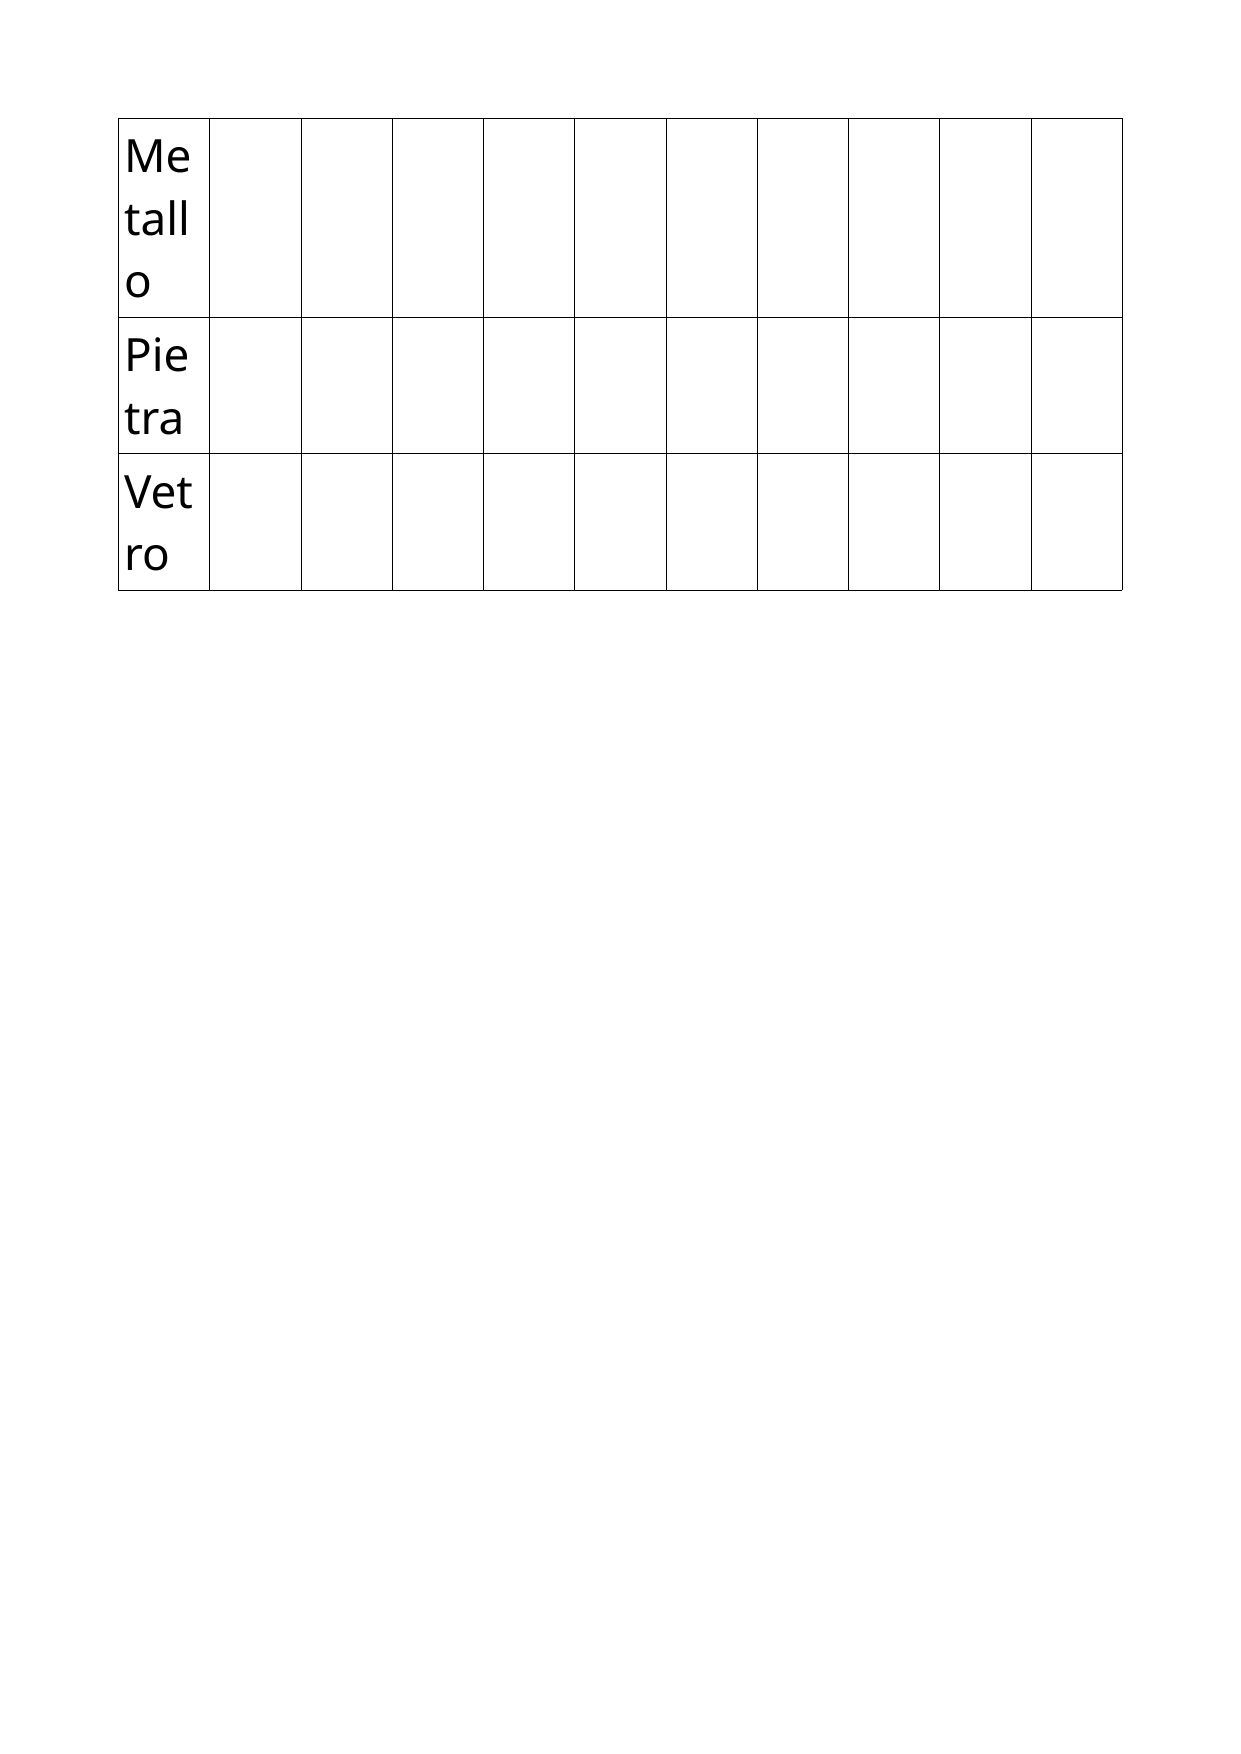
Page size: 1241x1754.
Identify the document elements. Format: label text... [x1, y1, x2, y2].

table_cell [393, 454, 483, 589]
table_cell [484, 119, 574, 317]
table_cell Vetro [119, 454, 209, 589]
table_cell [393, 318, 483, 453]
table_cell [940, 318, 1031, 453]
table_cell [849, 119, 939, 317]
table_cell [484, 318, 574, 453]
table_cell [302, 454, 392, 589]
table_cell [302, 119, 392, 317]
table_cell [210, 318, 301, 453]
table_cell [575, 454, 666, 589]
table_cell [849, 454, 939, 589]
table_cell [393, 119, 483, 317]
table_cell [575, 318, 666, 453]
table_cell [484, 454, 574, 589]
table_cell [758, 454, 848, 589]
table_cell [940, 119, 1031, 317]
table_cell [302, 318, 392, 453]
table_cell [210, 454, 301, 589]
table_cell [758, 119, 848, 317]
table_cell [667, 318, 757, 453]
table_cell [1032, 119, 1122, 317]
table_cell [1032, 454, 1122, 589]
table_cell [940, 454, 1031, 589]
table_cell [1032, 318, 1122, 453]
table_cell [210, 119, 301, 317]
table_cell [758, 318, 848, 453]
table_cell [575, 119, 666, 317]
table_cell Pietra [119, 318, 209, 453]
table_cell [667, 119, 757, 317]
table_cell [667, 454, 757, 589]
table_cell Metallo [119, 119, 209, 317]
table_cell [849, 318, 939, 453]
